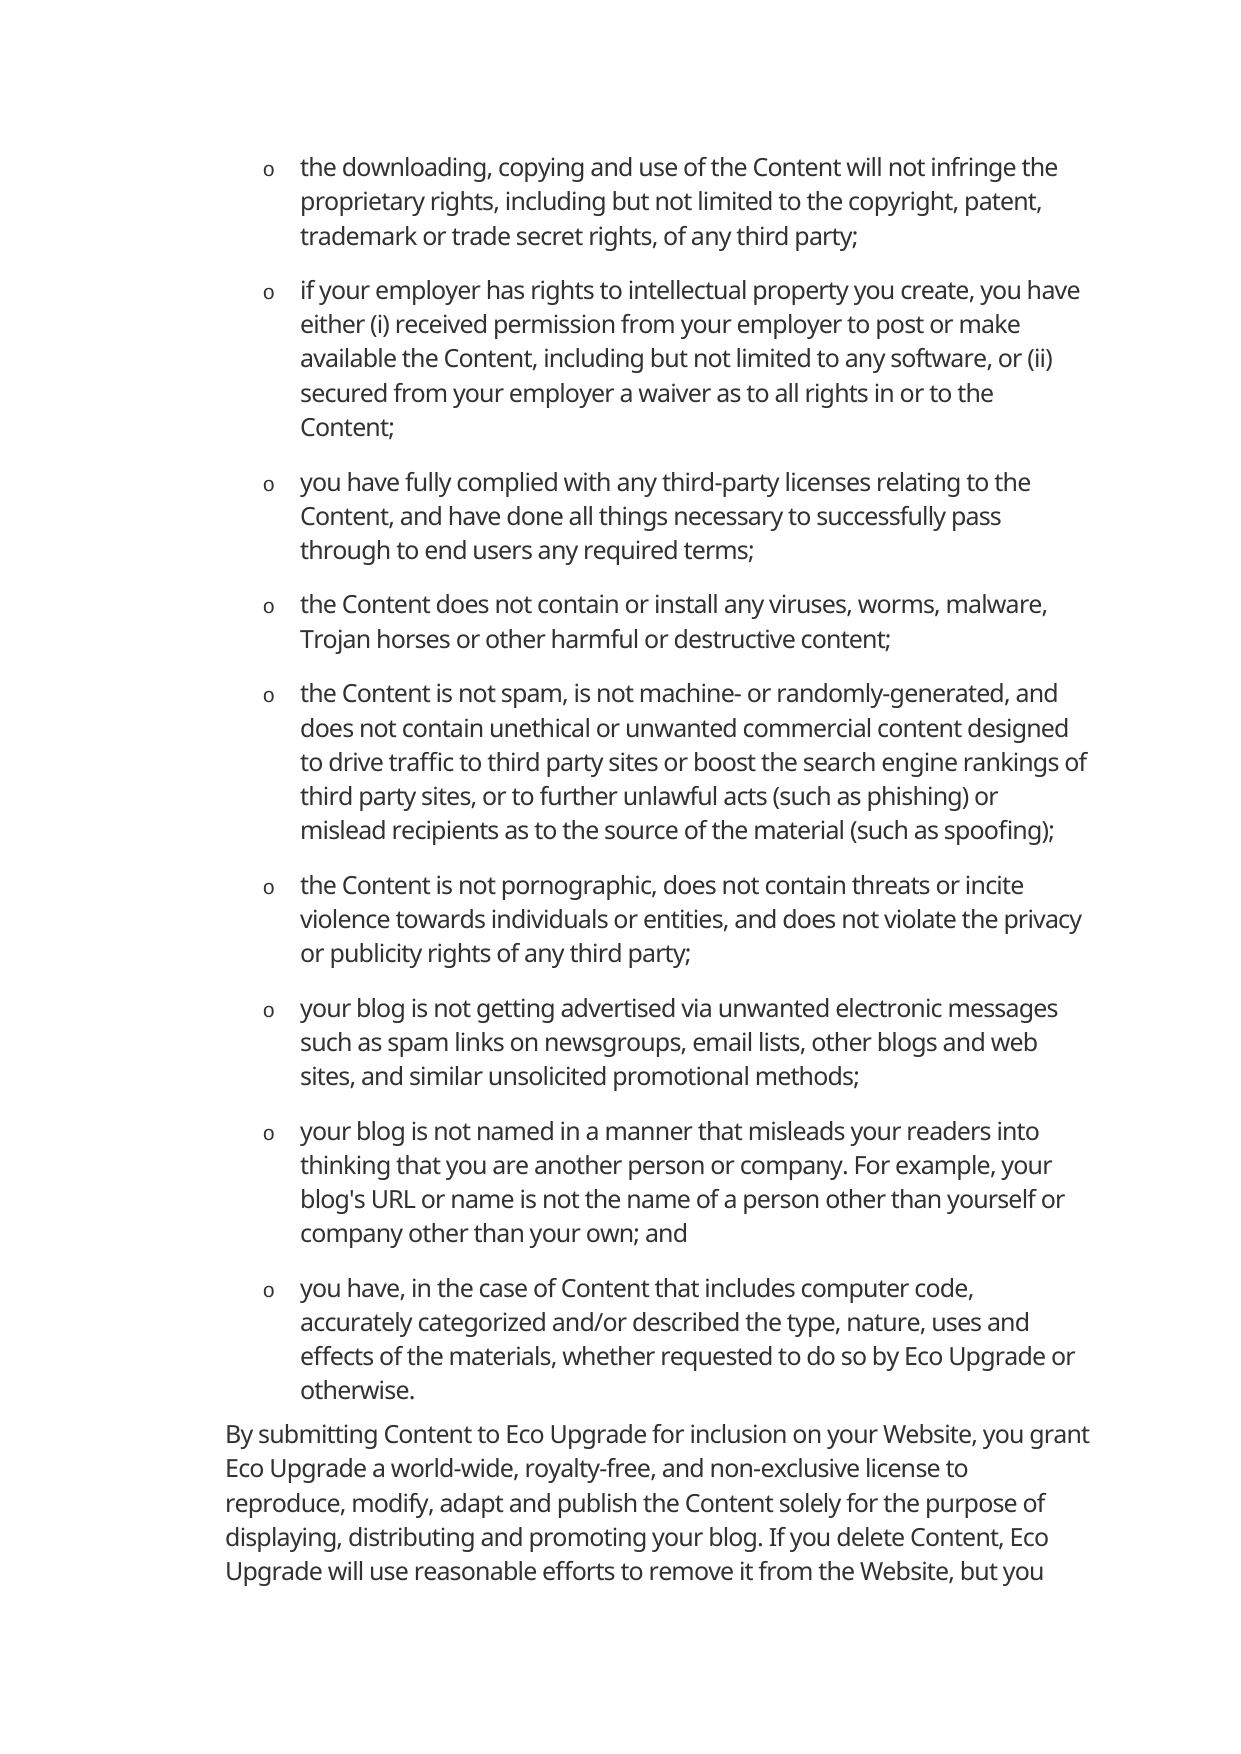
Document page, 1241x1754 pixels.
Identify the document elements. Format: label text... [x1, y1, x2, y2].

list your blog is not getting advertised via unwanted electronic messages such as spam links on newsgroups, email lists, other blogs and web sites, and similar unsolicited promotional methods; [262, 990, 1090, 1092]
list you have fully complied with any third-party licenses relating to the Content, and have done all things necessary to successfully pass through to end users any required terms; [262, 464, 1090, 566]
list your blog is not named in a manner that misleads your readers into thinking that you are another person or company. For example, your blog's URL or name is not the name of a person other than yourself or company other than your own; and [262, 1113, 1090, 1249]
list the Content is not spam, is not machine- or randomly-generated, and does not contain unethical or unwanted commercial content designed to drive traffic to third party sites or boost the search engine rankings of third party sites, or to further unlawful acts (such as phishing) or mislead recipients as to the source of the material (such as spoofing); [262, 676, 1090, 846]
list if your employer has rights to intellectual property you create, you have either (i) received permission from your employer to post or make available the Content, including but not limited to any software, or (ii) secured from your employer a waiver as to all rights in or to the Content; [262, 273, 1090, 443]
list the downloading, copying and use of the Content will not infringe the proprietary rights, including but not limited to the copyright, patent, trademark or trade secret rights, of any third party; [262, 150, 1090, 252]
list you have, in the case of Content that includes computer code, accurately categorized and/or described the type, nature, uses and effects of the materials, whether requested to do so by Eco Upgrade or otherwise. [262, 1270, 1090, 1407]
text By submitting Content to Eco Upgrade for inclusion on your Website, you grant Eco Upgrade a world-wide, royalty-free, and non-exclusive license to reproduce, modify, adapt and publish the Content solely for the purpose of displaying, distributing and promoting your blog. If you delete Content, Eco Upgrade will use reasonable efforts to remove it from the Website, but you [225, 1417, 1090, 1587]
list the Content is not pornographic, does not contain threats or incite violence towards individuals or entities, and does not violate the privacy or publicity rights of any third party; [262, 867, 1090, 969]
list the Content does not contain or install any viruses, worms, malware, Trojan horses or other harmful or destructive content; [262, 587, 1090, 655]
